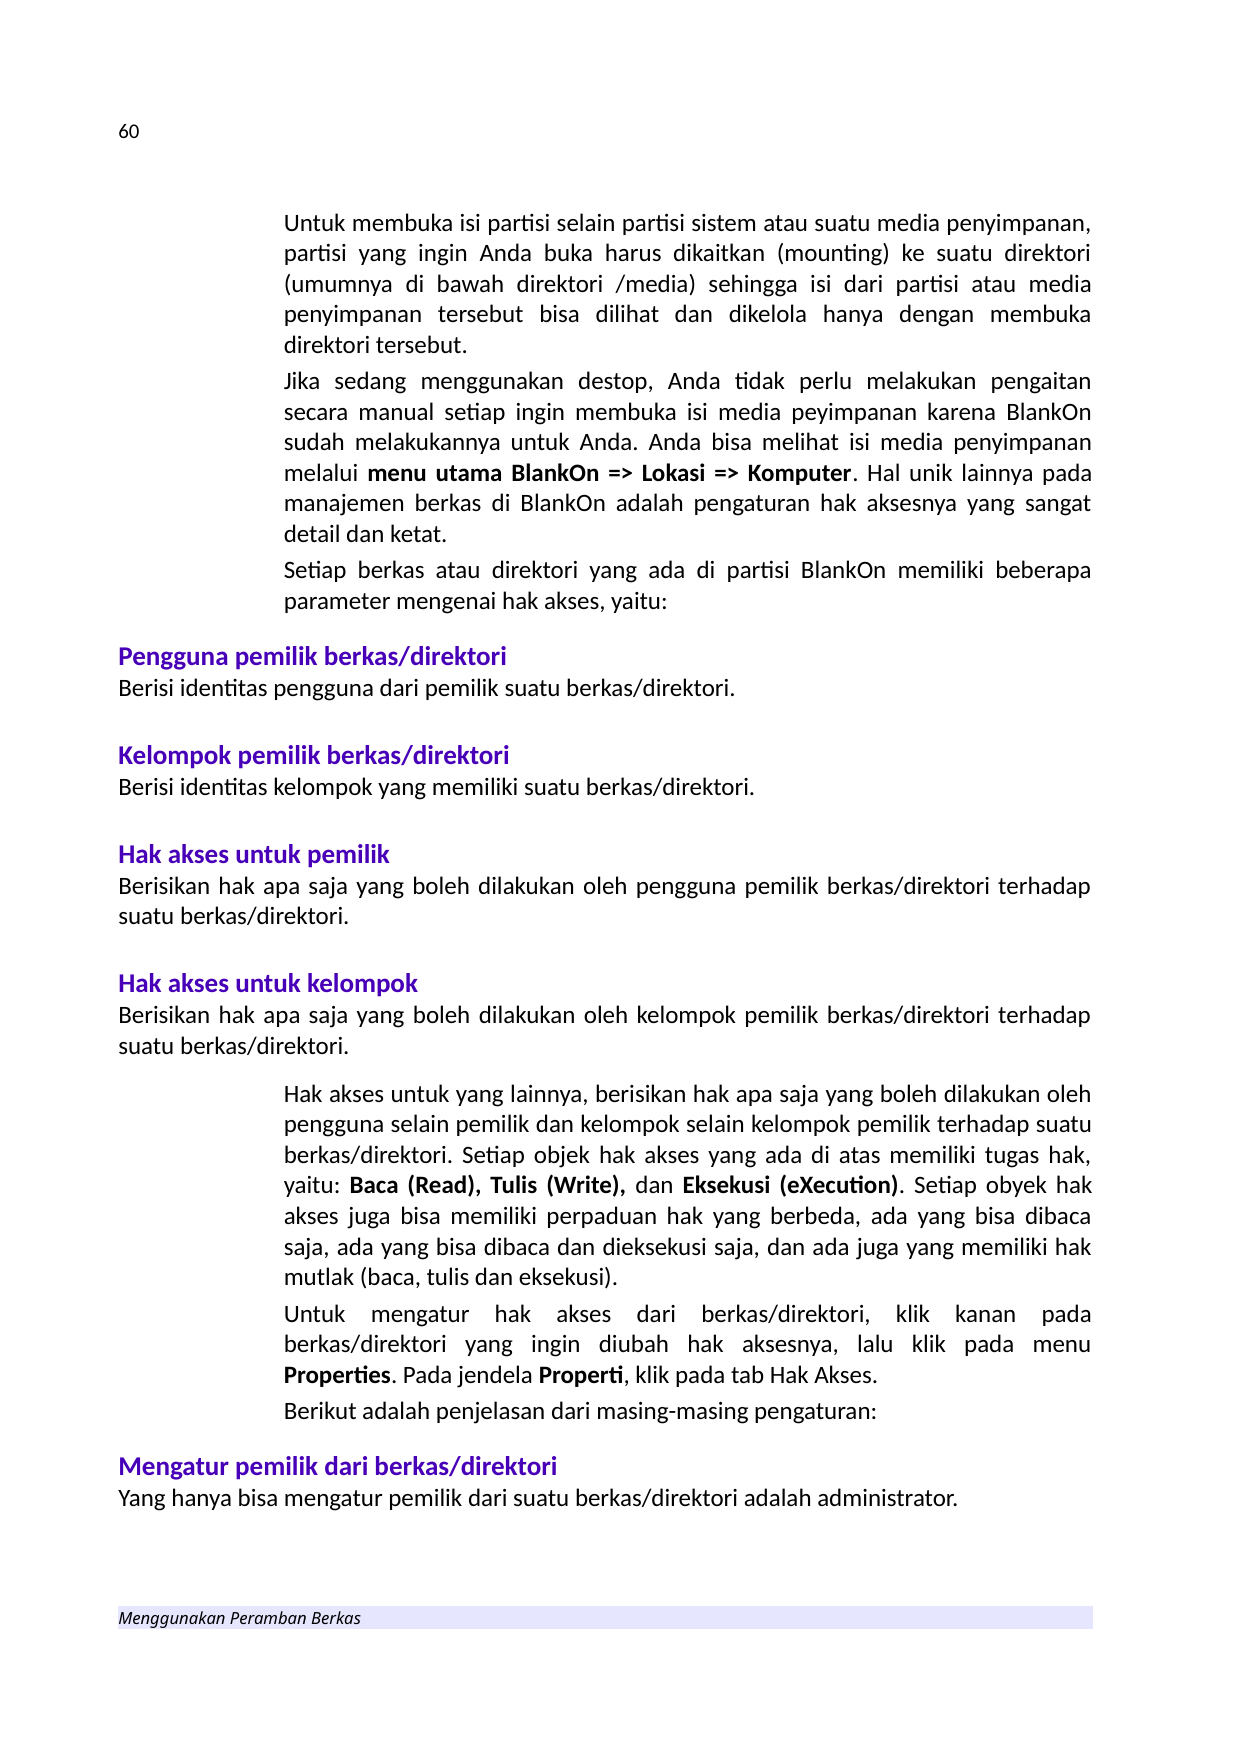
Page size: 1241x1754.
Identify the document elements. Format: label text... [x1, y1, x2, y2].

text Berisikan hak apa saja yang boleh dilakukan oleh pengguna pemilik berkas/direktori terhadap suatu berkas/direktori. [118, 870, 1093, 931]
text Yang hanya bisa mengatur pemilik dari suatu berkas/direktori adalah administrator. [118, 1482, 1093, 1513]
text Berisi identitas kelompok yang memiliki suatu berkas/direktori. [118, 771, 1093, 801]
subtitle Hak akses untuk pemilik [118, 837, 1093, 870]
text Untuk mengatur hak akses dari berkas/direktori, klik kanan pada berkas/direktori yang ingin diubah hak aksesnya, lalu klik pada menu Properties. Pada jendela Properti, klik pada tab Hak Akses. [283, 1298, 1093, 1389]
subtitle Pengguna pemilik berkas/direktori [118, 639, 1093, 672]
subtitle Kelompok pemilik berkas/direktori [118, 738, 1093, 771]
text Untuk membuka isi partisi selain partisi sistem atau suatu media penyimpanan, partisi yang ingin Anda buka harus dikaitkan (mounting) ke suatu direktori (umumnya di bawah direktori /media) sehingga isi dari partisi atau media penyimpanan tersebut bisa dilihat dan dikelola hanya dengan membuka direktori tersebut. [283, 207, 1093, 359]
text Jika sedang menggunakan destop, Anda tidak perlu melakukan pengaitan secara manual setiap ingin membuka isi media peyimpanan karena BlankOn sudah melakukannya untuk Anda. Anda bisa melihat isi media penyimpanan melalui menu utama BlankOn => Lokasi => Komputer. Hal unik lainnya pada manajemen berkas di BlankOn adalah pengaturan hak aksesnya yang sangat detail dan ketat. [283, 365, 1093, 548]
text Berisikan hak apa saja yang boleh dilakukan oleh kelompok pemilik berkas/direktori terhadap suatu berkas/direktori. [118, 999, 1093, 1060]
subtitle Mengatur pemilik dari berkas/direktori [118, 1449, 1093, 1482]
text Hak akses untuk yang lainnya, berisikan hak apa saja yang boleh dilakukan oleh pengguna selain pemilik dan kelompok selain kelompok pemilik terhadap suatu berkas/direktori. Setiap objek hak akses yang ada di atas memiliki tugas hak, yaitu: Baca (Read), Tulis (Write), dan Eksekusi (eXecution). Setiap obyek hak akses juga bisa memiliki perpaduan hak yang berbeda, ada yang bisa dibaca saja, ada yang bisa dibaca dan dieksekusi saja, dan ada juga yang memiliki hak mutlak (baca, tulis dan eksekusi). [283, 1078, 1093, 1292]
text Berisi identitas pengguna dari pemilik suatu berkas/direktori. [118, 672, 1093, 702]
text Setiap berkas atau direktori yang ada di partisi BlankOn memiliki beberapa parameter mengenai hak akses, yaitu: [283, 554, 1093, 615]
subtitle Hak akses untuk kelompok [118, 966, 1093, 999]
text Berikut adalah penjelasan dari masing-masing pengaturan: [283, 1395, 1093, 1426]
